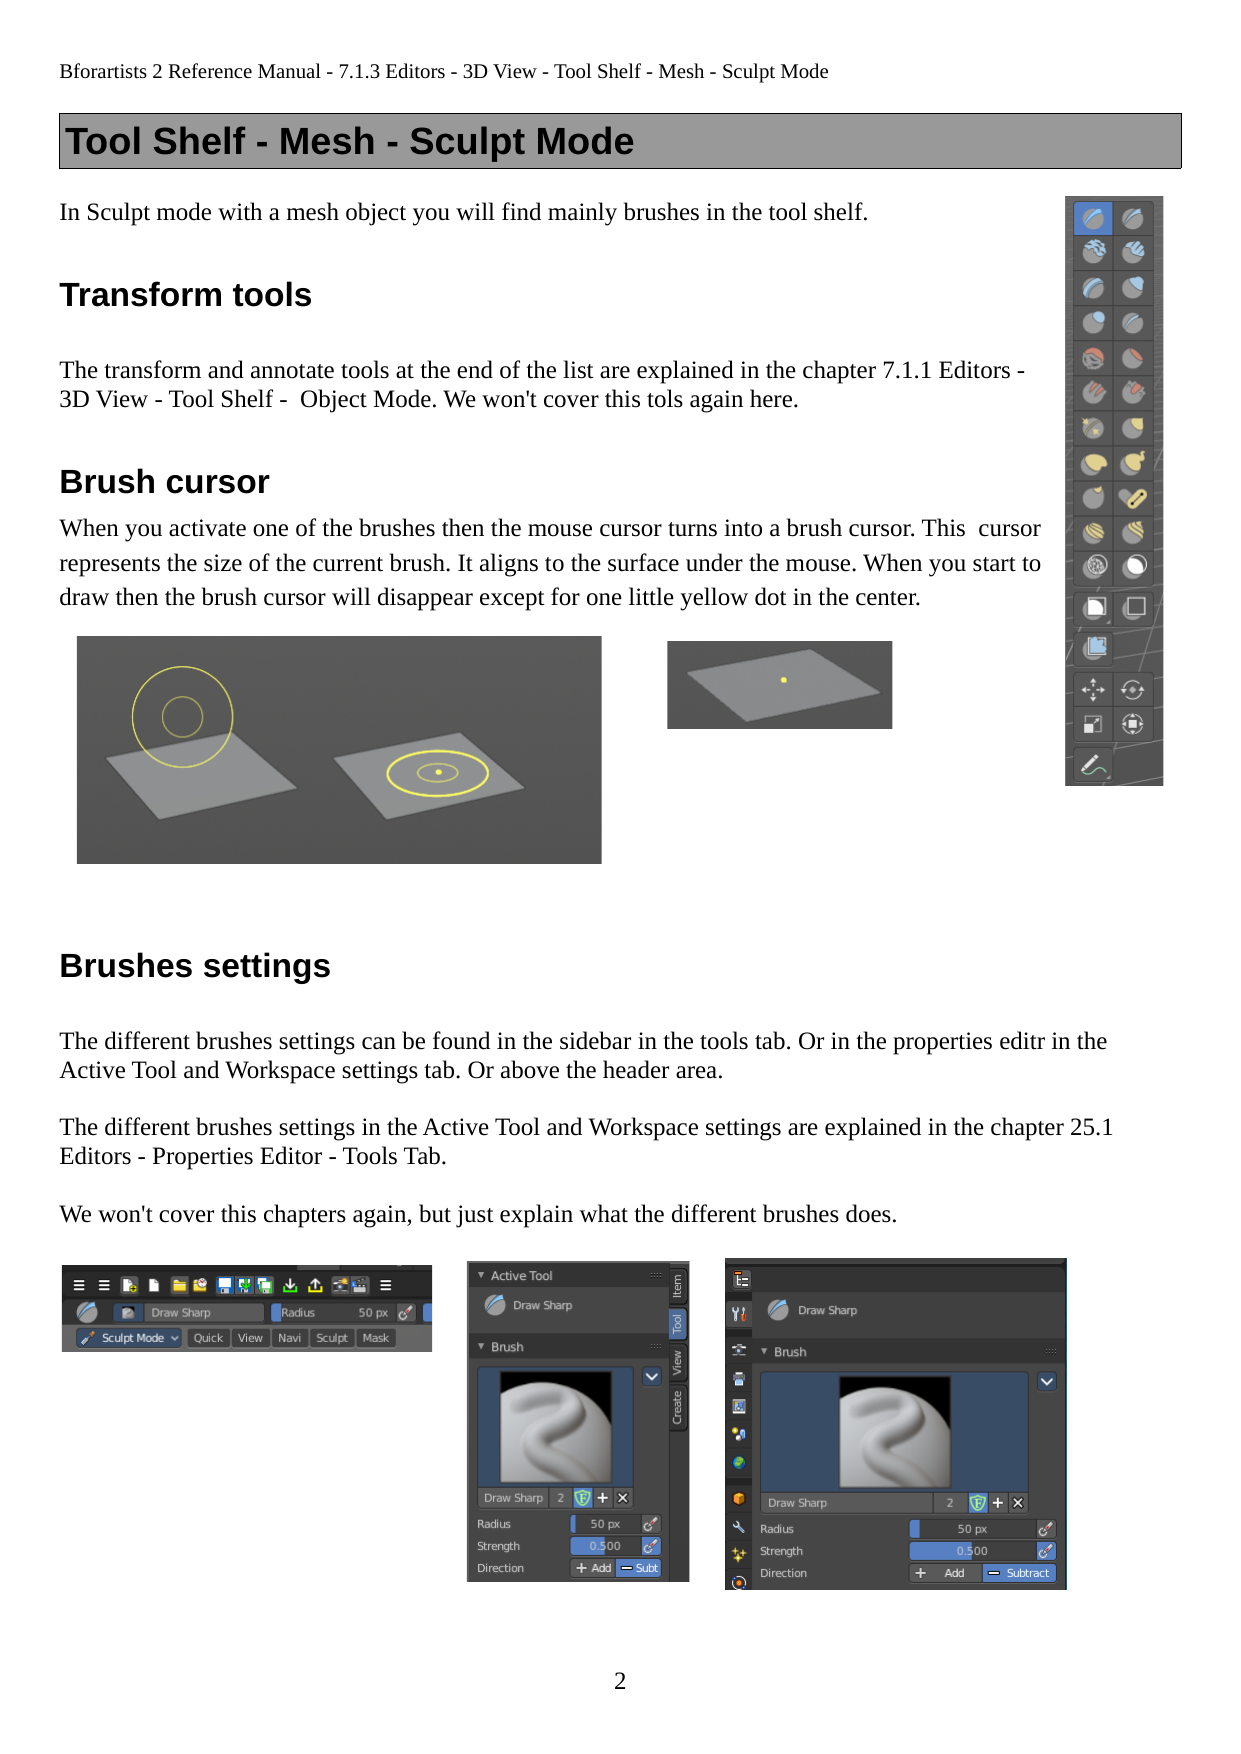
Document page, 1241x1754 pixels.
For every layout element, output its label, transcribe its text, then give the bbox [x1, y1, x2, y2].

text In Sculpt mode with a mesh object you will find mainly brushes in the tool shelf. [59, 197, 1065, 225]
picture [725, 1258, 1067, 1590]
text The transform and annotate tools at the end of the list are explained in the chapter 7.1.1 Editors - 3D View - Tool Shelf - Object Mode. We won't cover this tols again here. [59, 355, 1065, 412]
picture [466, 1261, 690, 1582]
table_header Tool Shelf - Mesh - Sculpt Mode [60, 114, 1181, 168]
picture [1065, 196, 1164, 786]
subtitle Transform tools [59, 275, 1065, 314]
text We won't cover this chapters again, but just explain what the different brushes does. [59, 1199, 1181, 1227]
subtitle [1164, 462, 1181, 501]
subtitle Brush cursor [59, 462, 1065, 501]
picture [667, 641, 893, 729]
picture [76, 636, 602, 864]
subtitle Brushes settings [59, 946, 1181, 985]
text The different brushes settings can be found in the sidebar in the tools tab. Or in the properties editr in the Active Tool and Workspace settings tab. Or above the header area. [59, 1026, 1181, 1084]
subtitle [1164, 275, 1181, 314]
picture [61, 1265, 433, 1352]
text The different brushes settings in the Active Tool and Workspace settings are explained in the chapter 25.1 Editors - Properties Editor - Tools Tab. [59, 1112, 1181, 1170]
text When you activate one of the brushes then the mouse cursor turns into a brush cursor. This cursor represents the size of the current brush. It aligns to the surface under the mouse. When you start to draw then the brush cursor will disappear except for one little yellow dot in the center. [59, 513, 1065, 611]
